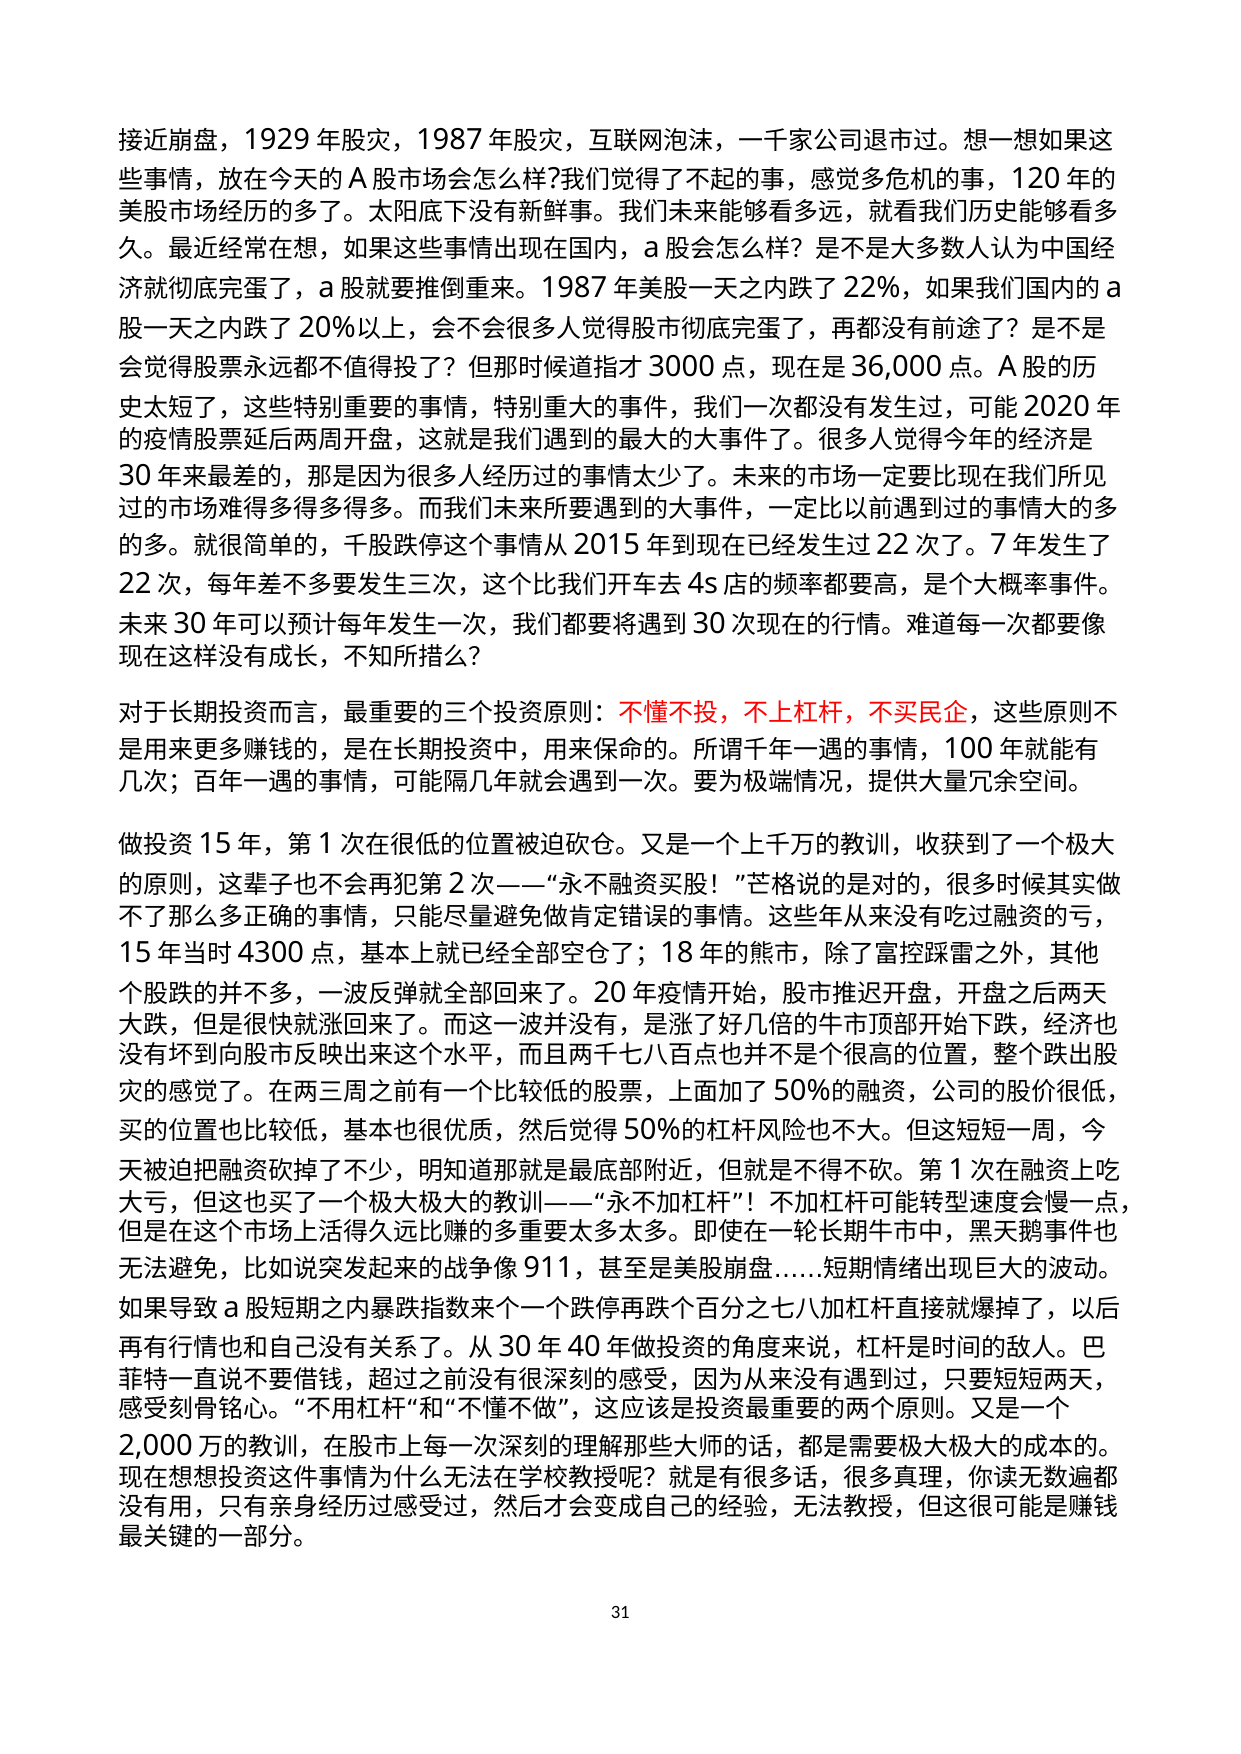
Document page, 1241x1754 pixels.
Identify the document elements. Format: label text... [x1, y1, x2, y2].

text 对于长期投资而言，最重要的三个投资原则：不懂不投，不上杠杆，不买民企，这些原则不是用来更多赚钱的，是在长期投资中，用来保命的。​所谓千年一遇的事情，100年就能有几次；百年一遇的事情，可能隔几年就会遇到一次。​要为极端情况，提供大量冗余空间。 [118, 698, 1122, 796]
text 接近崩盘，1929年股灾，1987年股灾，互联网泡沫，一千家公司退市过。想一想如果这些事情，放在今天的A股市场会怎么样?我们觉得了不起的事，感觉多危机的事，120年的美股市场经历的多了。太阳底下没有新鲜事。我们未来能够看多远，就看我们历史能够看多久。最近经常在想，如果这些事情出现在国内，a股会怎么样？是不是大多数人认为中国经济就彻底完蛋了，a股就要推倒重来。1987年美股一天之内跌了22%，如果我们国内的a股一天之内跌了20%以上，会不会很多人觉得股市彻底完蛋了，再都没有前途了？是不是会觉得股票永远都不值得投了？但那时候道指才3000点，现在是36,000点。A股的历史太短了，这些特别重要的事情，特别重大的事件，我们一次都没有发生过，可能2020年的疫情股票延后两周开盘，这就是我们遇到的最大的大事件了。很多人觉得今年的经济是30年来最差的，那是因为很多人经历过的事情太少了。未来的市场一定要比现在我们所见过的市场难得多得多得多。​而我们未来所要遇到的大事件，一定比以前遇到过的事情大的多的多。​就很简单的，千股跌停这个事情从2015年到现在已经发生过22次了。​7年发生了22次，每年差不多要发生三次，这个比我们开车去4s店的频率都要高，是个大概率事件。​未来30年可以预计每年发生一次，我们都要将遇到30次现在的行情。​难道每一次都要像现在这样没有成长，不知所措么？ [118, 118, 1122, 671]
text 做投资15年，第1次在很低的位置被迫砍仓。又是一个上千万的教训，收获到了一个极大的原则，这辈子也不会再犯第2次——“永不融资买股！”芒格说的是对的，很多时候其实做不了那么多正确的事情，只能尽量避免做肯定错误的事情。这些年从来没有吃过融资的亏，15年当时4300点，基本上就已经全部空仓了；18年的熊市，除了富控踩雷之外，其他个股跌的并不多，一波反弹就全部回来了。20年疫情开始，股市推迟开盘，开盘之后两天大跌，但是很快就涨回来了。而这一波并没有，是涨了好几倍的牛市顶部开始下跌，经济也没有坏到向股市反映出来这个水平，而且两千七八百点也并不是个很高的位置，整个跌出股灾的感觉了。在两三周之前有一个比较低的股票，上面加了50%的融资，公司的股价很低，买的位置也比较低，基本也很优质，然后觉得50%的杠杆风险也不大。但这短短一周，今天被迫把融资砍掉了不少，明知道那就是最底部附近，但就是不得不砍。第1次在融资上吃大亏，但这也买了一个极大极大的教训——“永不加杠杆”！不加杠杆可能转型速度会慢一点，但是在这个市场上活得久远比赚的多重要太多太多。即使在一轮长期牛市中，黑天鹅事件也无法避免，比如说突发起来的战争像911，甚至是美股崩盘……短期情绪出现巨大的波动。如果导致a股短期之内暴跌指数来个一个跌停再跌个百分之七八加杠杆直接就爆掉了，以后再有行情也和自己没有关系了。从30年40年做投资的角度来说，杠杆是时间的敌人。巴菲特一直说不要借钱，超过之前没有很深刻的感受，因为从来没有遇到过，只要短短两天，感受刻骨铭心。“不用杠杆“和“不懂不做”，这应该是投资最重要的两个原则。又是一个2,000万的教训，在股市上每一次深刻的理解那些大师的话，都是需要极大极大的成本的。现在想想投资这件事情为什么无法在学校教授呢？就是有很多话，很多真理，你读无数遍都没有用，只有亲身经历过感受过，然后才会变成自己的经验，无法教授，但这很可能是赚钱最关键的一部分。 [118, 823, 1122, 1551]
